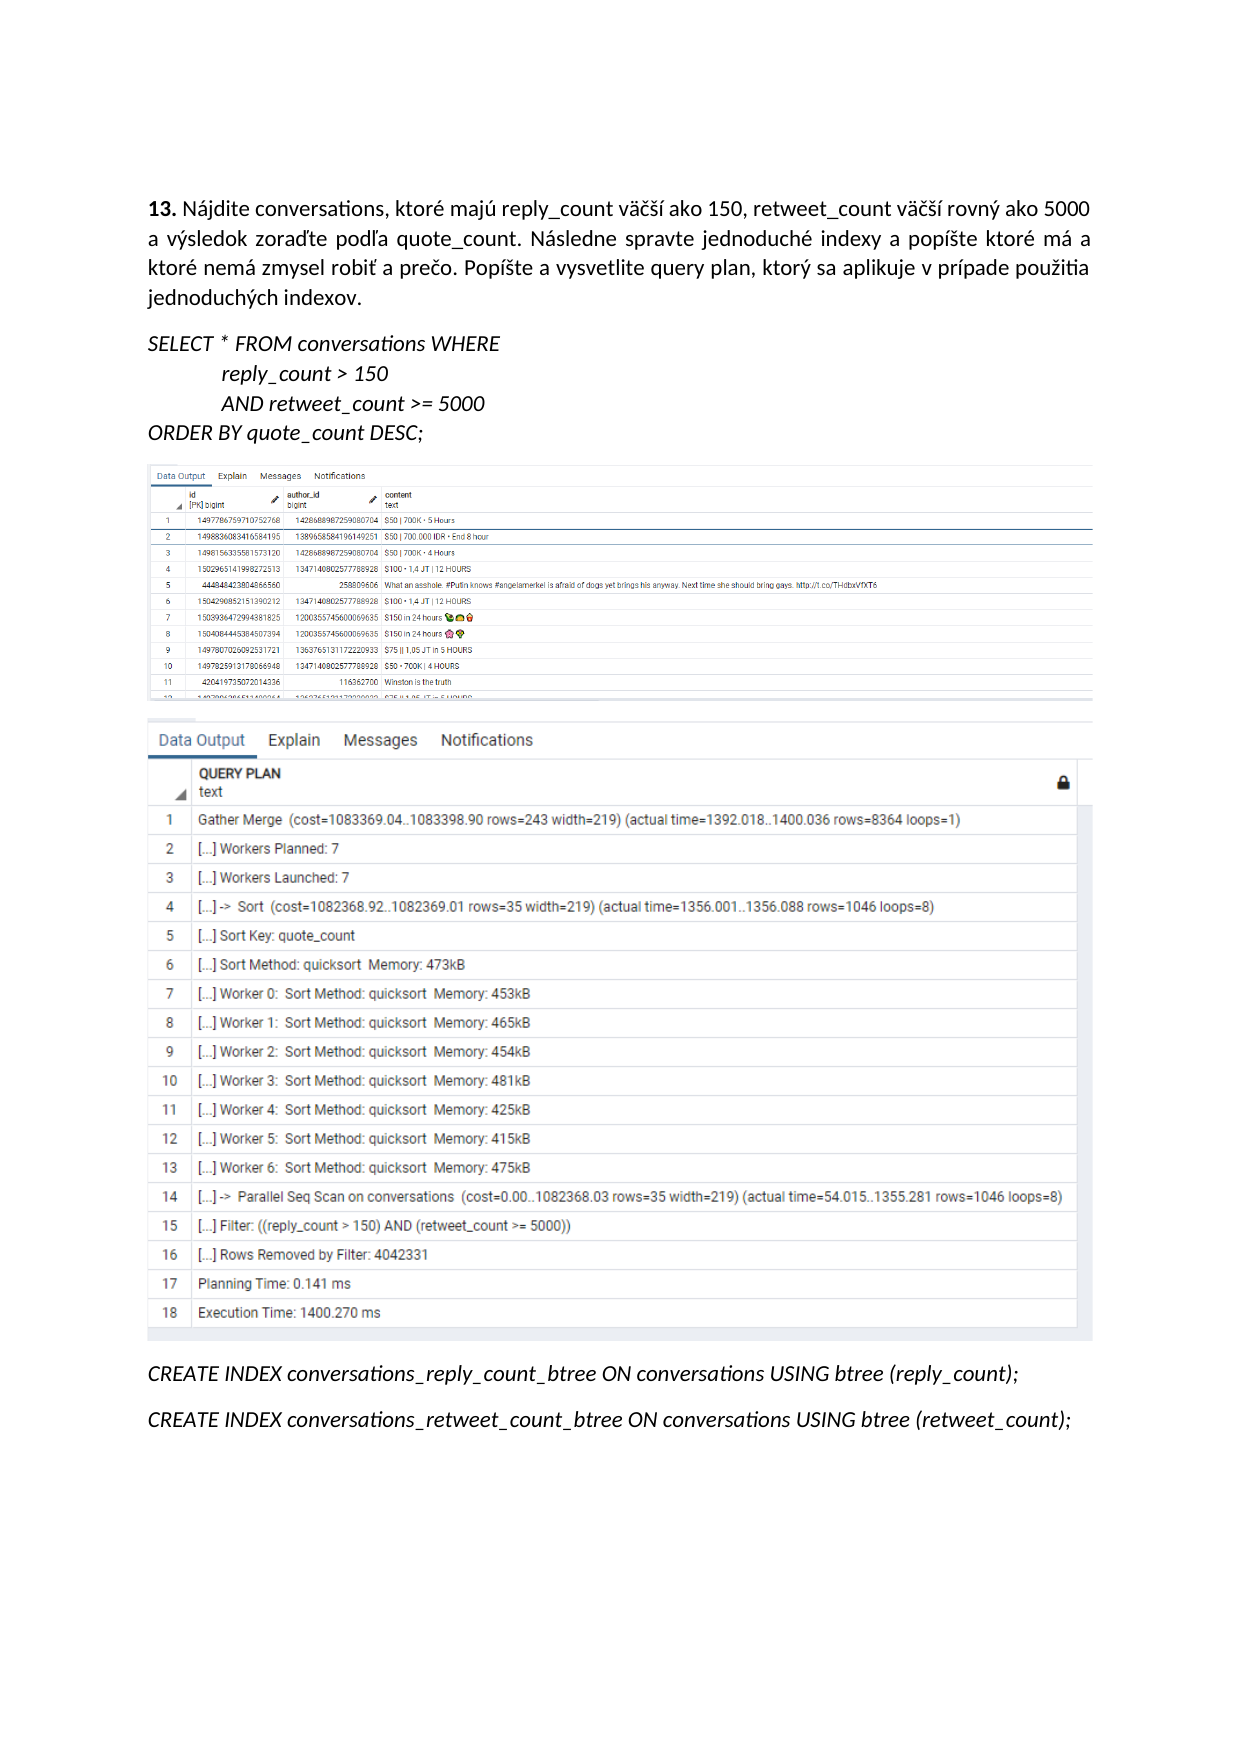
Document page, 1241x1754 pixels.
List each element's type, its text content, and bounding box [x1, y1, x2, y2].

text 13. Nájdite conversations, ktoré majú reply_count väčší ako 150, retweet_count väčší rovný ako 5000 a výsledok zoraďte podľa quote_count. Následne spravte jednoduché indexy a popíšte ktoré má a ktoré nemá zmysel robiť a prečo. Popíšte a vysvetlite query plan, ktorý sa aplikuje v prípade použitia jednoduchých indexov. [148, 194, 1093, 311]
text CREATE INDEX conversations_reply_count_btree ON conversations USING btree (reply_count); [148, 1359, 1093, 1387]
text SELECT * FROM conversations WHERE reply_count > 150 AND retweet_count >= 5000 ORDER BY quote_count DESC; [148, 329, 1093, 446]
text CREATE INDEX conversations_retweet_count_btree ON conversations USING btree (retweet_count); [148, 1405, 1093, 1433]
